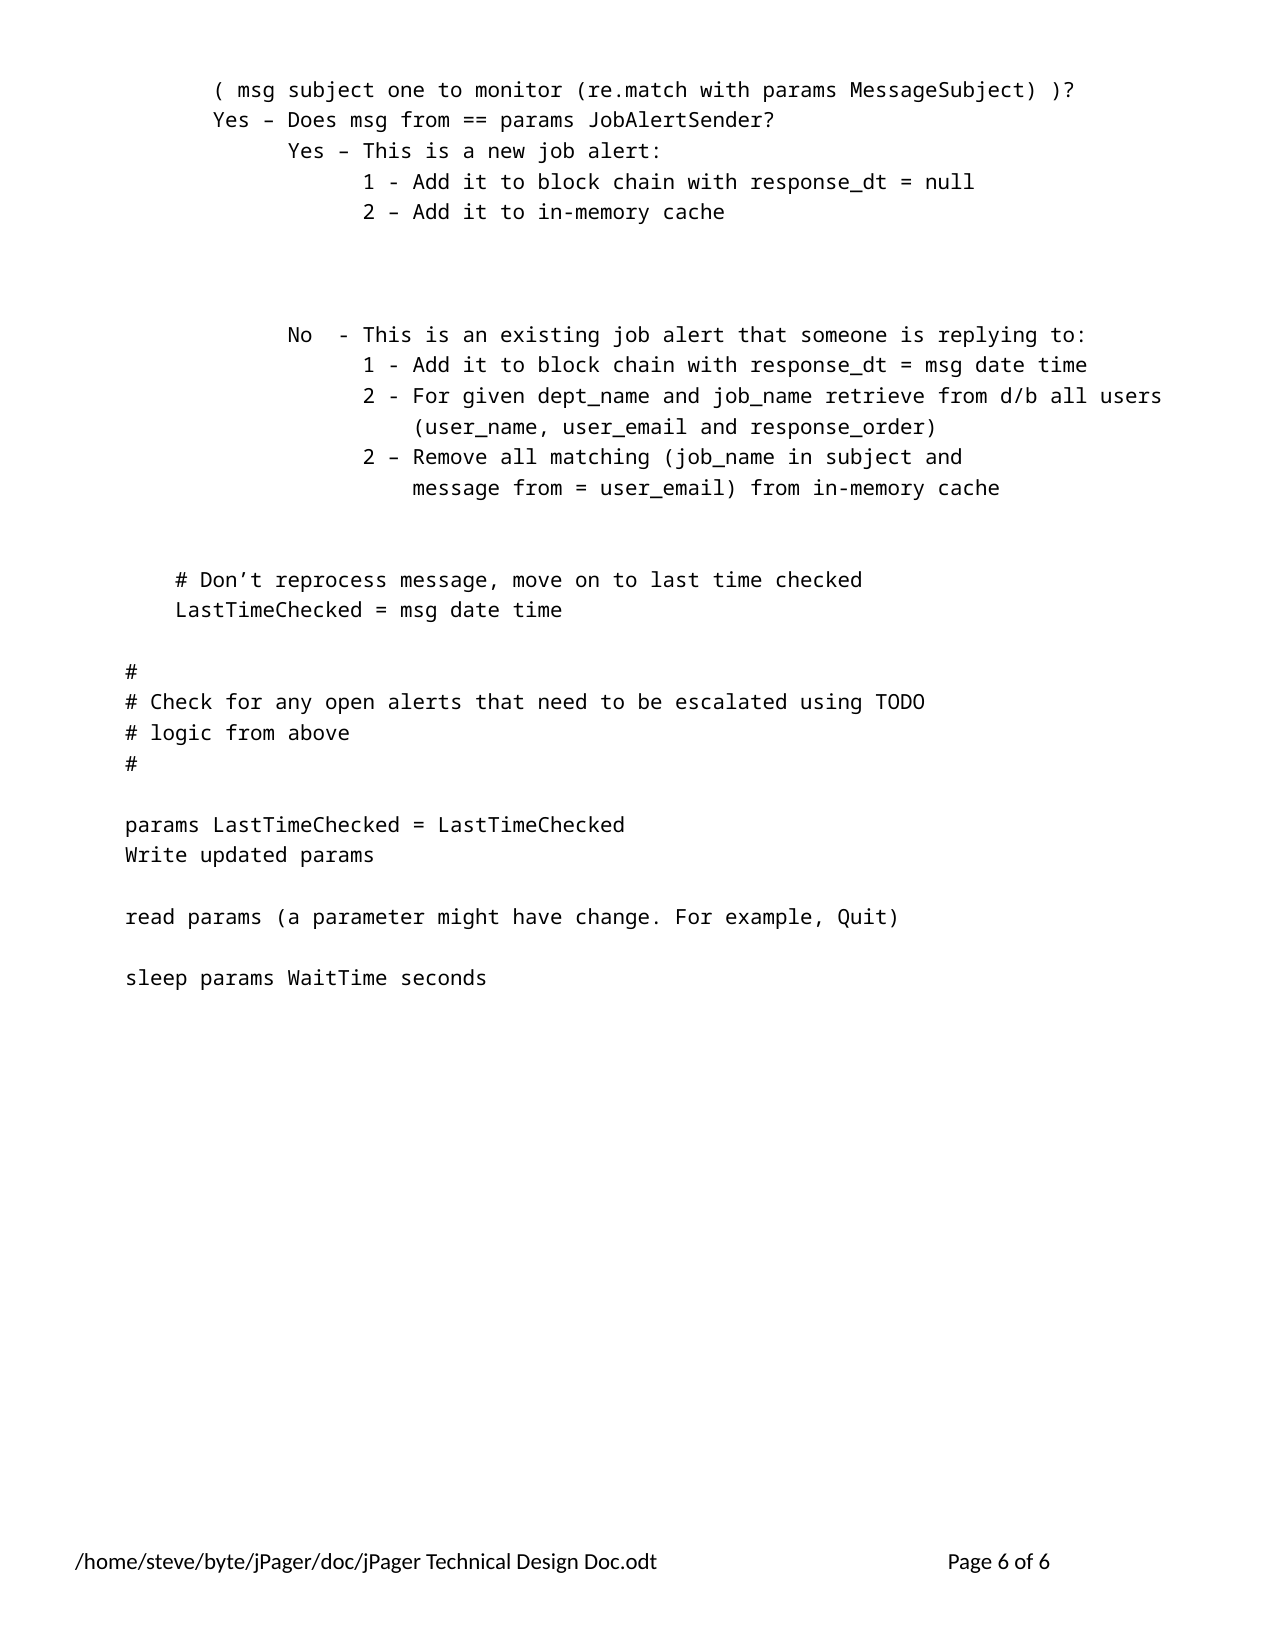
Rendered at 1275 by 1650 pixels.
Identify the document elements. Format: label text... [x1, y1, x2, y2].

text # logic from above [75, 718, 1200, 747]
text # [75, 749, 1200, 777]
text 1 - Add it to block chain with response_dt = null [75, 167, 1200, 195]
text # Don’t reprocess message, move on to last time checked [75, 565, 1200, 593]
text Yes – Does msg from == params JobAlertSender? [75, 106, 1200, 134]
text 2 – Remove all matching (job_name in subject and [75, 442, 1200, 471]
text (user_name, user_email and response_order) [75, 412, 1200, 440]
text read params (a parameter might have change. For example, Quit) [75, 902, 1200, 930]
text Yes – This is a new job alert: [75, 136, 1200, 165]
text 2 – Add it to in-memory cache [75, 197, 1200, 226]
text # [75, 657, 1200, 685]
text sleep params WaitTime seconds [75, 963, 1200, 992]
text 1 - Add it to block chain with response_dt = msg date time [75, 351, 1200, 379]
text # Check for any open alerts that need to be escalated using TODO [75, 687, 1200, 716]
text LastTimeChecked = msg date time [75, 596, 1200, 624]
text ( msg subject one to monitor (re.match with params MessageSubject) )? [75, 75, 1200, 103]
text 2 - For given dept_name and job_name retrieve from d/b all users [75, 381, 1200, 410]
text No - This is an existing job alert that someone is replying to: [75, 320, 1200, 348]
text message from = user_email) from in-memory cache [75, 473, 1200, 502]
text Write updated params [75, 841, 1200, 869]
text params LastTimeChecked = LastTimeChecked [75, 810, 1200, 838]
